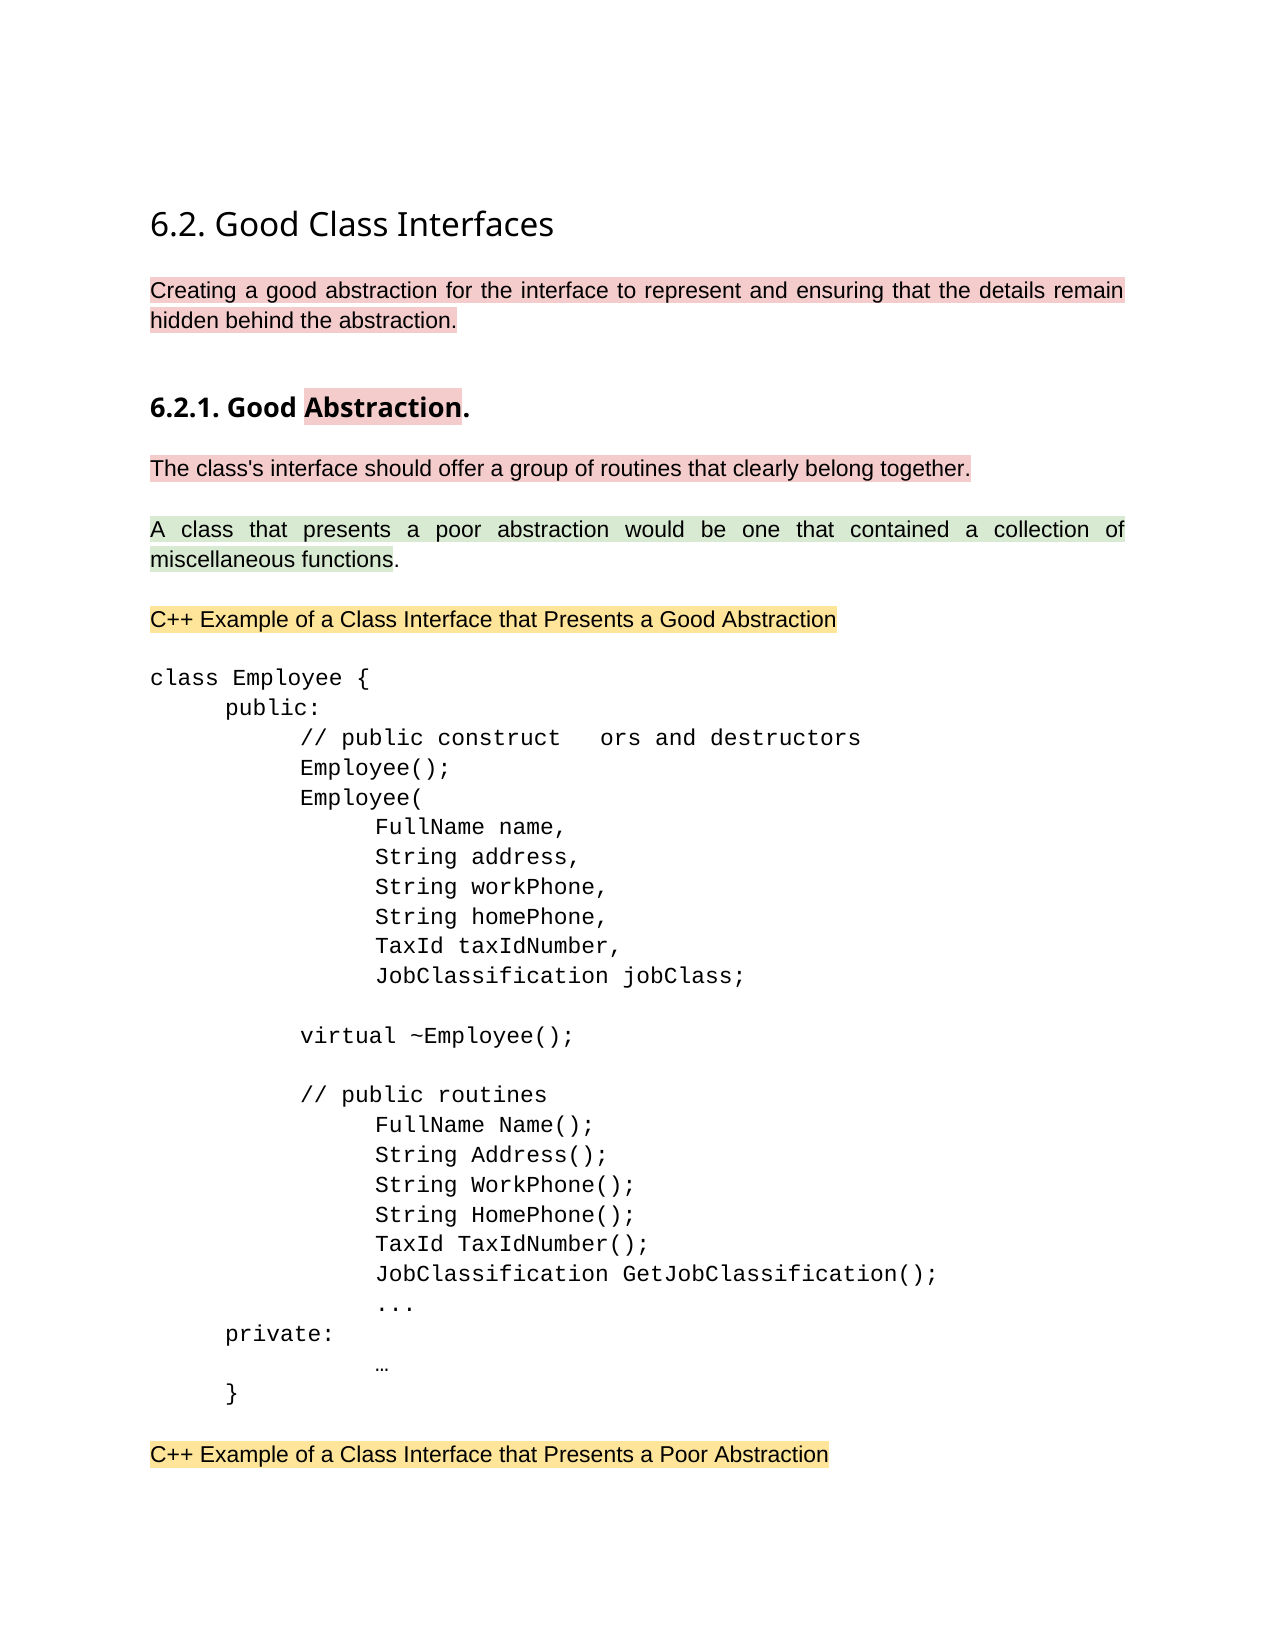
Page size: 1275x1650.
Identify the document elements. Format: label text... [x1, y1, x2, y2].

text A class that presents a poor abstraction would be one that contained a collection of miscellaneous functions. [150, 516, 1125, 572]
text String address, [375, 845, 1125, 871]
text // public routines [225, 1084, 1125, 1110]
text String workPhone, [375, 875, 1125, 901]
text String homePhone, [375, 905, 1125, 931]
text The class's interface should offer a group of routines that clearly belong together. [150, 455, 1125, 482]
text TaxId TaxIdNumber(); [375, 1233, 1125, 1259]
text … [375, 1352, 1125, 1378]
subtitle 6.2. Good Class Interfaces [150, 201, 1125, 246]
subtitle 6.2.1. Good Abstraction. [150, 388, 1125, 425]
text String WorkPhone(); [375, 1173, 1125, 1199]
text C++ Example of a Class Interface that Presents a Poor Abstraction [150, 1441, 1125, 1468]
text TaxId taxIdNumber, [375, 935, 1125, 961]
text private: [225, 1322, 1125, 1348]
text String Address(); [375, 1143, 1125, 1169]
text JobClassification jobClass; [375, 964, 1125, 991]
text ... [375, 1292, 1125, 1318]
text public: [225, 696, 1125, 722]
text virtual ~Employee(); [225, 1024, 1125, 1050]
text Employee(); [300, 756, 1125, 782]
text Employee( [300, 786, 1125, 812]
text String HomePhone(); [375, 1203, 1125, 1229]
text FullName Name(); [375, 1113, 1125, 1139]
text // public construct ors and destructors [300, 726, 1125, 752]
text class Employee { [150, 667, 1125, 693]
text } [150, 1382, 1125, 1408]
text FullName name, [375, 816, 1125, 842]
text Creating a good abstraction for the interface to represent and ensuring that the details remain hidden behind the abstraction. [150, 277, 1125, 333]
text C++ Example of a Class Interface that Presents a Good Abstraction [150, 606, 1125, 633]
text JobClassification GetJobClassification(); [375, 1262, 1125, 1288]
